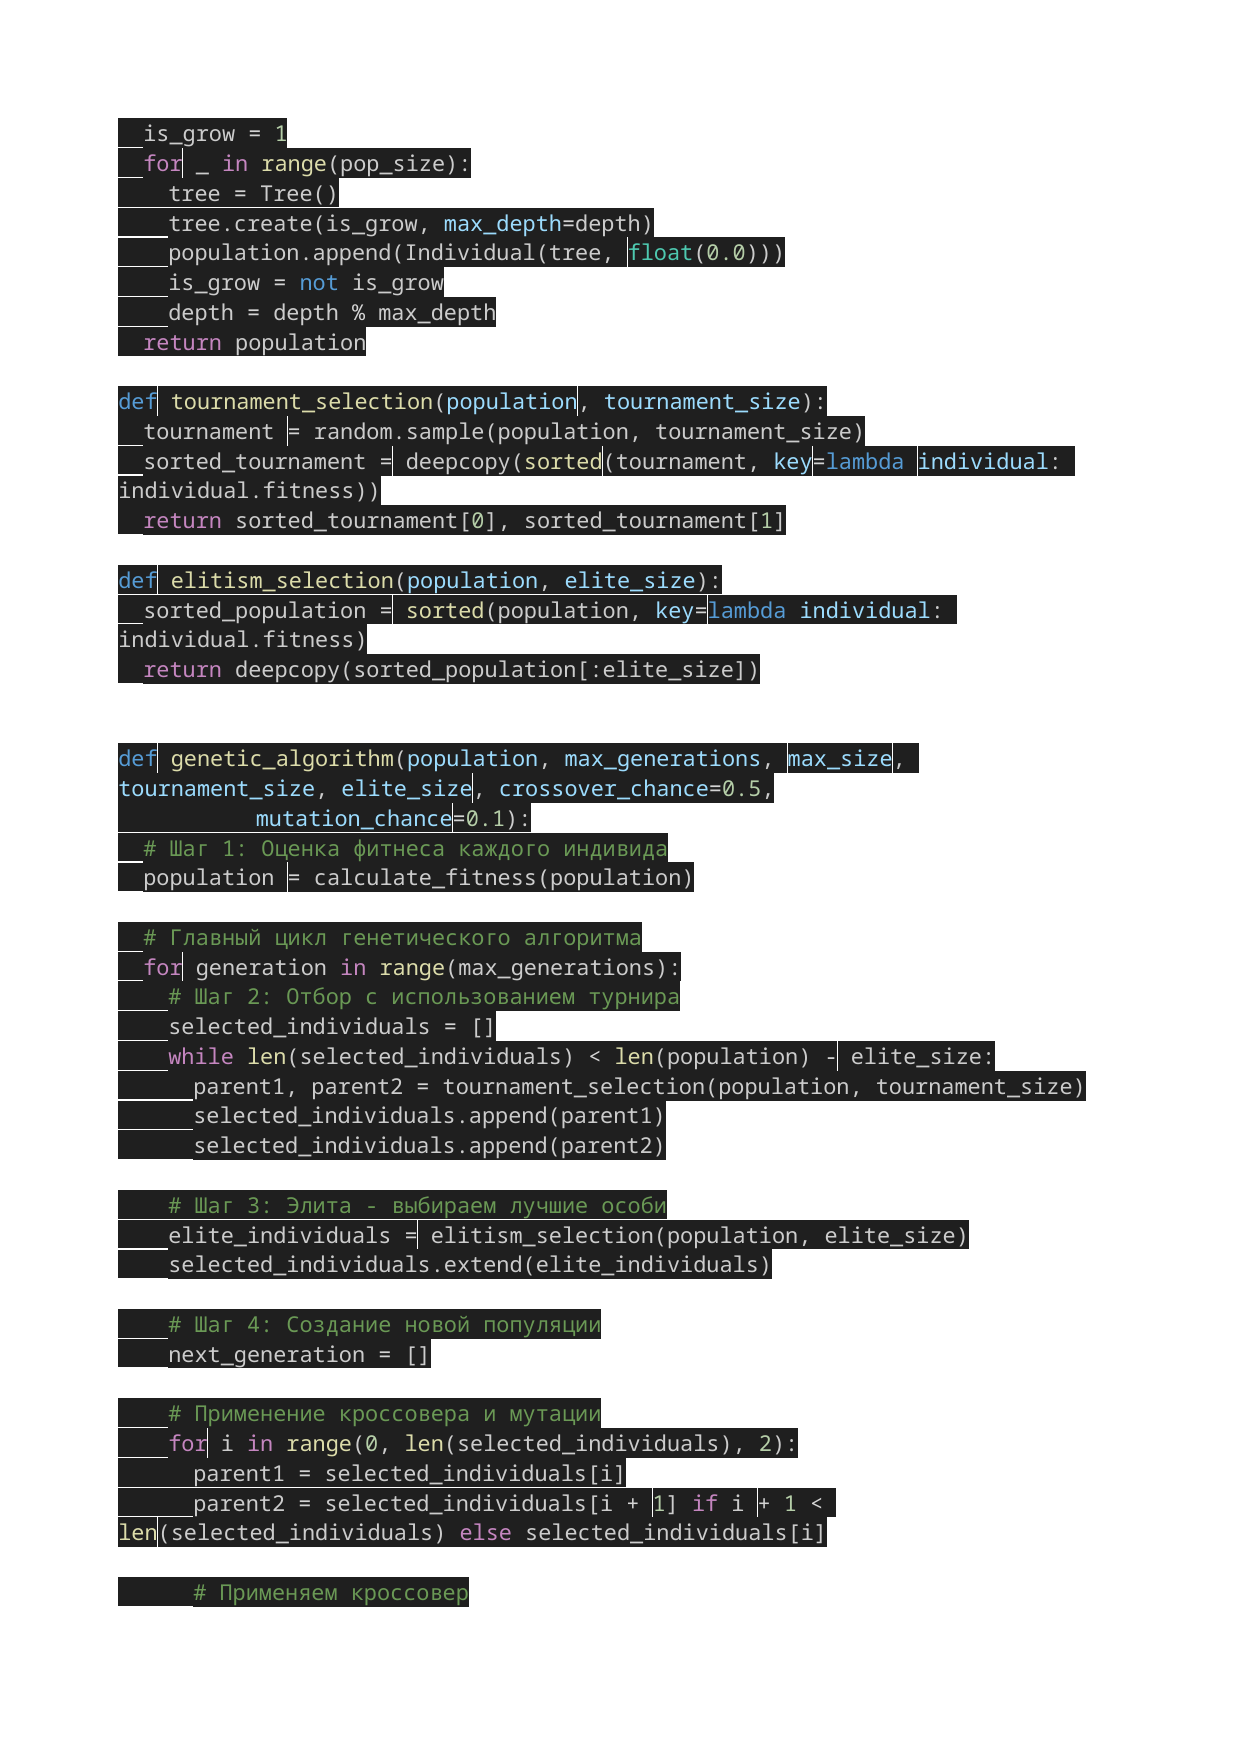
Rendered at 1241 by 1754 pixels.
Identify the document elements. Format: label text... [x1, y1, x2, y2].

text tournament = random.sample(population, tournament_size) [118, 416, 1122, 446]
text return population [118, 327, 1122, 356]
text def genetic_algorithm(population, max_generations, max_size, tournament_size, elite_size, crossover_chance=0.5, [118, 743, 1122, 803]
text sorted_tournament = deepcopy(sorted(tournament, key=lambda individual: individual.fitness)) [118, 446, 1122, 505]
text selected_individuals = [] [118, 1011, 1122, 1041]
text selected_individuals.extend(elite_individuals) [118, 1249, 1122, 1279]
text return sorted_tournament[0], sorted_tournament[1] [118, 505, 1122, 535]
text for generation in range(max_generations): [118, 952, 1122, 981]
text # Шаг 3: Элита - выбираем лучшие особи [118, 1190, 1122, 1219]
text while len(selected_individuals) < len(population) - elite_size: [118, 1041, 1122, 1071]
text for i in range(0, len(selected_individuals), 2): [118, 1428, 1122, 1458]
text population.append(Individual(tree, float(0.0))) [118, 237, 1122, 267]
text # Главный цикл генетического алгоритма [118, 922, 1122, 952]
text depth = depth % max_depth [118, 297, 1122, 327]
text next_generation = [] [118, 1339, 1122, 1368]
text parent2 = selected_individuals[i + 1] if i + 1 < len(selected_individuals) else selected_individuals[i] [118, 1487, 1122, 1547]
text selected_individuals.append(parent2) [118, 1130, 1122, 1160]
text # Шаг 1: Оценка фитнеса каждого индивида [118, 832, 1122, 862]
text mutation_chance=0.1): [118, 803, 1122, 832]
text # Шаг 4: Создание новой популяции [118, 1309, 1122, 1339]
text tree = Tree() [118, 178, 1122, 207]
text # Применение кроссовера и мутации [118, 1398, 1122, 1428]
text return deepcopy(sorted_population[:elite_size]) [118, 654, 1122, 684]
text sorted_population = sorted(population, key=lambda individual: individual.fitness) [118, 594, 1122, 654]
text def elitism_selection(population, elite_size): [118, 565, 1122, 594]
text elite_individuals = elitism_selection(population, elite_size) [118, 1219, 1122, 1249]
text parent1 = selected_individuals[i] [118, 1458, 1122, 1487]
text for _ in range(pop_size): [118, 148, 1122, 178]
text parent1, parent2 = tournament_selection(population, tournament_size) [118, 1071, 1122, 1101]
text # Шаг 2: Отбор с использованием турнира [118, 981, 1122, 1011]
text is_grow = 1 [118, 118, 1122, 148]
text is_grow = not is_grow [118, 267, 1122, 297]
text def tournament_selection(population, tournament_size): [118, 386, 1122, 416]
text # Применяем кроссовер [118, 1577, 1122, 1607]
text population = calculate_fitness(population) [118, 862, 1122, 892]
text selected_individuals.append(parent1) [118, 1101, 1122, 1130]
text tree.create(is_grow, max_depth=depth) [118, 207, 1122, 237]
